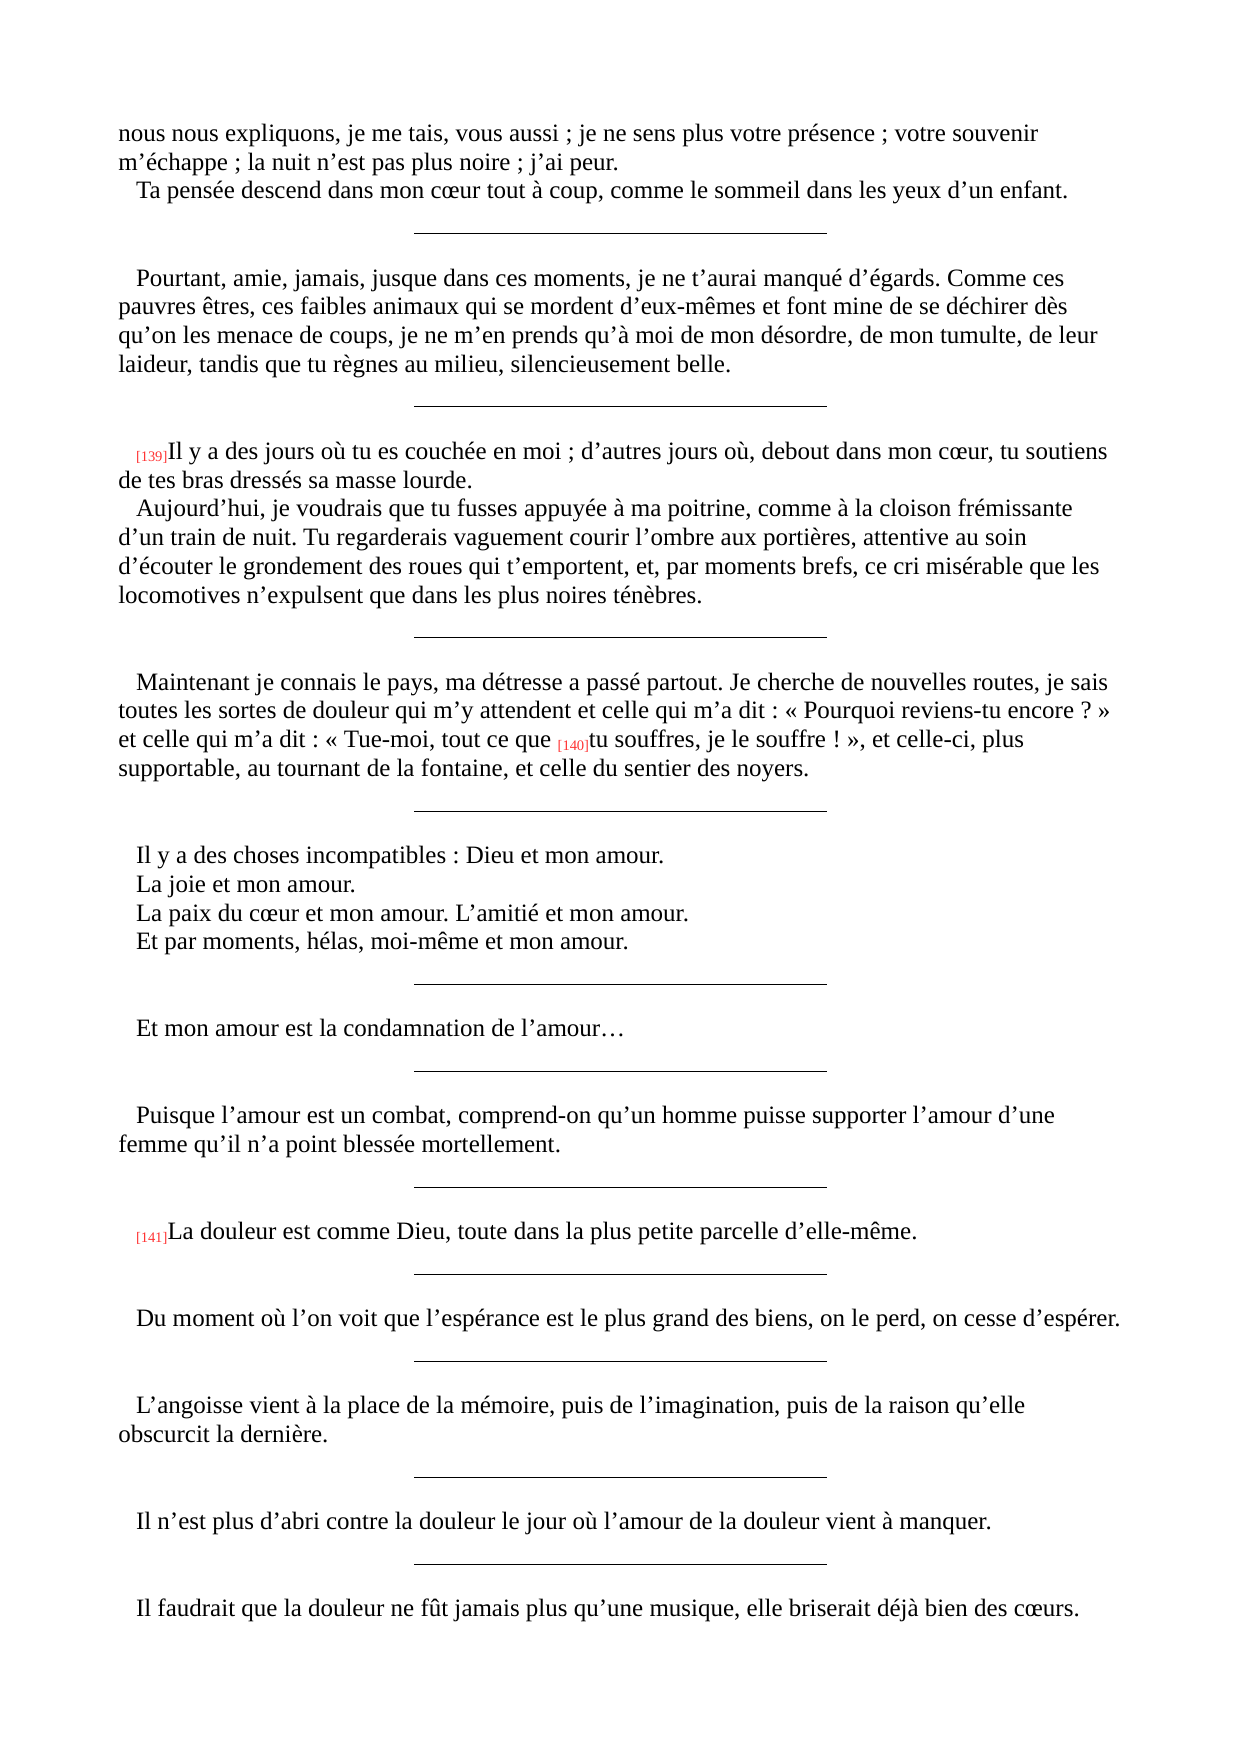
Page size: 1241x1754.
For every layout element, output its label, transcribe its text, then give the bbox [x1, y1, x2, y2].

text L’angoisse vient à la place de la mémoire, puis de l’imagination, puis de la raison qu’elle obscurcit la dernière. [118, 1391, 1122, 1448]
text nous nous expliquons, je me tais, vous aussi ; je ne sens plus votre présence ; votre souvenir m’échappe ; la nuit n’est pas plus noire ; j’ai peur. [118, 118, 1122, 176]
text Maintenant je connais le pays, ma détresse a passé partout. Je cherche de nouvelles routes, je sais toutes les sortes de douleur qui m’y attendent et celle qui m’a dit : « Pourquoi reviens-tu encore ? » et celle qui m’a dit : « Tue-moi, tout ce que [140]tu souffres, je le souffre ! », et celle-ci, plus supportable, au tournant de la fontaine, et celle du sentier des noyers. [118, 667, 1122, 782]
text Il n’est plus d’abri contre la douleur le jour où l’amour de la douleur vient à manquer. [118, 1506, 1122, 1535]
text Aujourd’hui, je voudrais que tu fusses appuyée à ma poitrine, comme à la cloison frémissante d’un train de nuit. Tu regarderais vaguement courir l’ombre aux portières, attentive au soin d’écouter le grondement des roues qui t’emportent, et, par moments brefs, ce cri misérable que les locomotives n’expulsent que dans les plus noires ténèbres. [118, 493, 1122, 608]
text [139]Il y a des jours où tu es couchée en moi ; d’autres jours où, debout dans mon cœur, tu soutiens de tes bras dressés sa masse lourde. [118, 436, 1122, 493]
text La paix du cœur et mon amour. L’amitié et mon amour. [118, 898, 1122, 926]
text La joie et mon amour. [118, 869, 1122, 898]
text [141]La douleur est comme Dieu, toute dans la plus petite parcelle d’elle-même. [118, 1216, 1122, 1245]
text Et mon amour est la condamnation de l’amour… [118, 1013, 1122, 1042]
text Puisque l’amour est un combat, comprend-on qu’un homme puisse supporter l’amour d’une femme qu’il n’a point blessée mortellement. [118, 1101, 1122, 1158]
text Du moment où l’on voit que l’espérance est le plus grand des biens, on le perd, on cesse d’espérer. [118, 1303, 1122, 1332]
text Il y a des choses incompatibles : Dieu et mon amour. [118, 840, 1122, 869]
text Il faudrait que la douleur ne fût jamais plus qu’une musique, elle briserait déjà bien des cœurs. [118, 1593, 1122, 1622]
text Et par moments, hélas, moi-même et mon amour. [118, 926, 1122, 955]
text Pourtant, amie, jamais, jusque dans ces moments, je ne t’aurai manqué d’égards. Comme ces pauvres êtres, ces faibles animaux qui se mordent d’eux-mêmes et font mine de se déchirer dès qu’on les menace de coups, je ne m’en prends qu’à moi de mon désordre, de mon tumulte, de leur laideur, tandis que tu règnes au milieu, silencieusement belle. [118, 263, 1122, 378]
text Ta pensée descend dans mon cœur tout à coup, comme le sommeil dans les yeux d’un enfant. [118, 176, 1122, 204]
